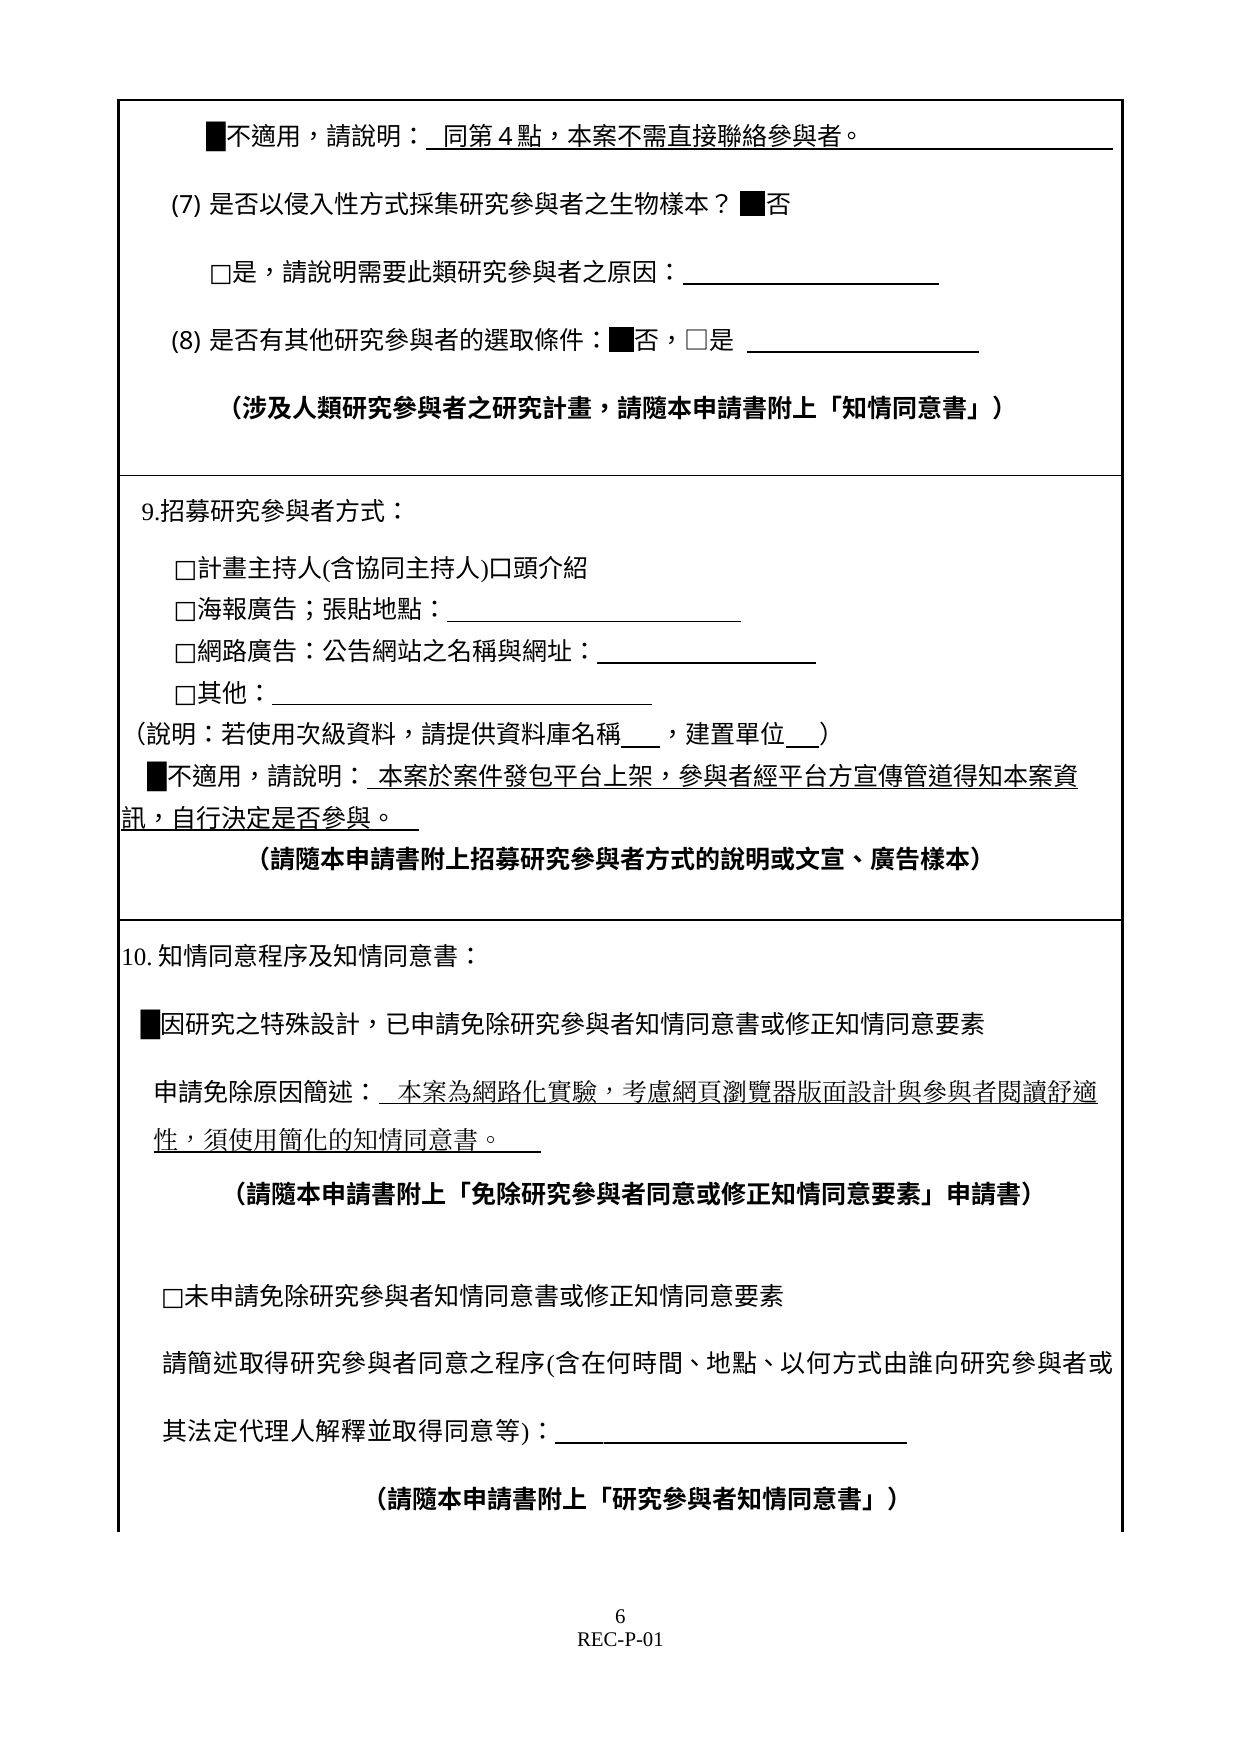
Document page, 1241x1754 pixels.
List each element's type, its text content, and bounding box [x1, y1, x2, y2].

table_cell 9.招募研究參與者方式： □計畫主持人(含協同主持人)口頭介紹 □海報廣告；張貼地點： □網路廣告：公告網站之名稱與網址： □其他： （說明：若使用次級資料，請提供資料庫名稱 ，建置單位 ） █不適用，請說明： 本案於案件發包平台上架，參與者經平台方宣傳管道得知本案資訊，自行決定是否參與。 （請隨本申請書附上招募研究參與者方式的說明或文宣、廣告樣本） [120, 476, 1121, 919]
table_cell 10. 知情同意程序及知情同意書： █因研究之特殊設計，已申請免除研究參與者知情同意書或修正知情同意要素 申請免除原因簡述： 本案為網路化實驗，考慮網頁瀏覽器版面設計與參與者閱讀舒適性，須使用簡化的知情同意書。 （請隨本申請書附上「免除研究參與者同意或修正知情同意要素」申請書） □未申請免除研究參與者知情同意書或修正知情同意要素 請簡述取得研究參與者同意之程序(含在何時間、地點、以何方式由誰向研究參與者或其法定代理人解釋並取得同意等)： （請隨本申請書附上「研究參與者知情同意書」） [120, 921, 1121, 1532]
table_cell 8.有關研究參與者的選取： 每位研究參與者預計之參與研究期間： 30分鐘 年齡範圍： 20 ~ 70 是否限定研究參與者之性別？█不拘 □限定男性 □限定女性 研究參與者是否涉及下列對象： █不適用，請說明： 本案經由研究案件發包平台徵求參與者，預設能登錄平台者為心智健全人士，真實身份均無法識別。研究程序亦不收集可識別個人身份之資訊。 （無須勾選下列選項） 上述對象，若有勾選「是」者，請分別說明需要此類研究參與者之原因： 若不選擇上述(4)當中的人士為研究參與者，是否您的研究同樣能執行並得到相同結果? □否 □是 □不適用 若您的研究涉及7足歲以上，未滿20足歲之未成年人，應以取得法定代理人同意為完整之知情同意程序；但研究者得申請由研究倫理委員會依個案判定無須取得法定代理人同意。您是否向研究倫理委員會申請無須取得法定代理人同意? □否，請取得法定代理人之同意方完成知情同意程序 □是，研究倫理中心將轉送研究倫理委員會判定 並請說明原因： █不適用，請說明： 同第4點，本案不需直接聯絡參與者。 是否以侵入性方式採集研究參與者之生物樣本？ █否 □是，請說明需要此類研究參與者之原因： 是否有其他研究參與者的選取條件：█否，□是 （涉及人類研究參與者之研究計畫，請隨本申請書附上「知情同意書」） [120, 101, 1121, 474]
